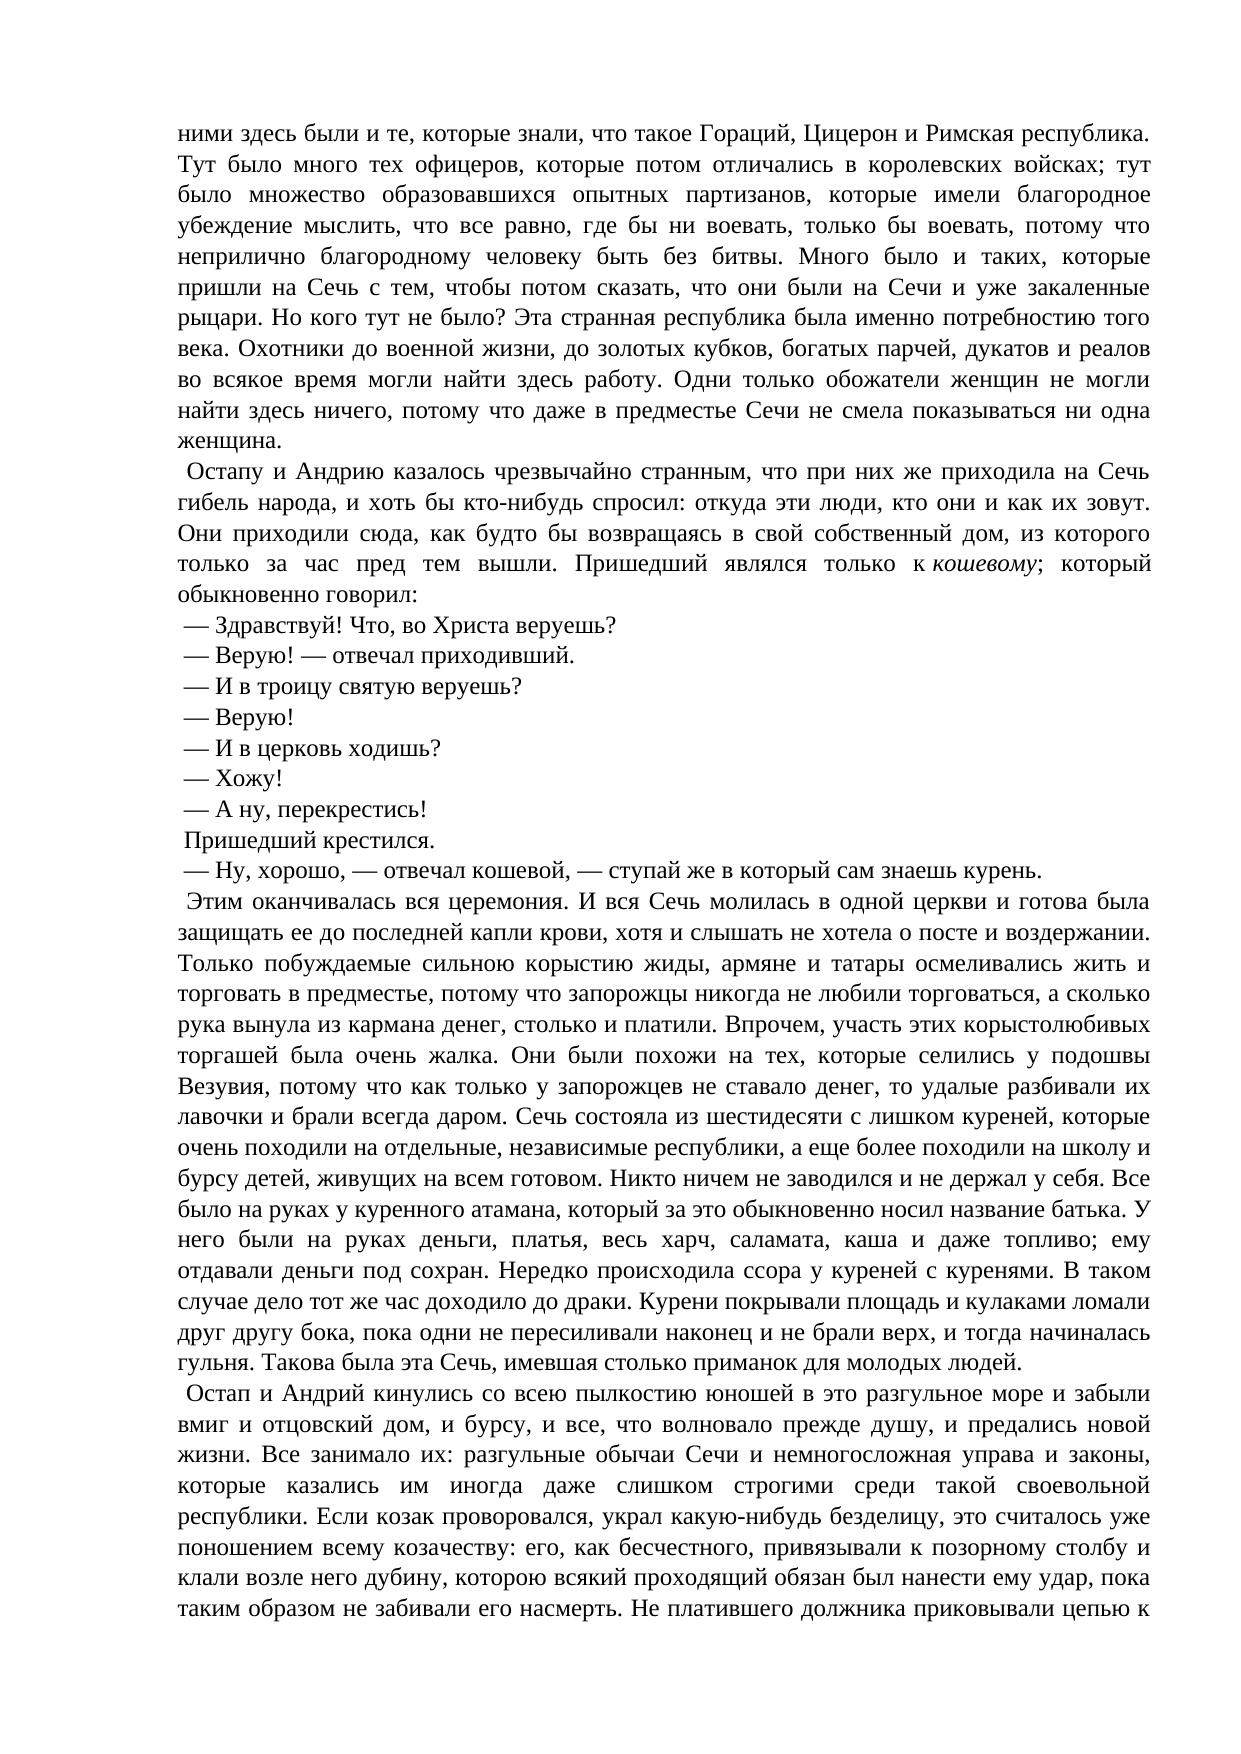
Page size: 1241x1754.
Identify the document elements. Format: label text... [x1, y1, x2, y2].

text — А ну, перекрестись! [177, 794, 1152, 823]
text — Ну, хорошо, — отвечал кошевой, — ступай же в который сам знаешь курень. [177, 856, 1152, 884]
text Остапу и Андрию казалось чрезвычайно странным, что при них же приходила на Сечь гибель народа, и хоть бы кто-нибудь спросил: откуда эти люди, кто они и как их зовут. Они приходили сюда, как будто бы возвращаясь в свой собственный дом, из которого только за час пред тем вышли. Пришедший являлся только к кошевому; который обыкновенно говорил: [177, 456, 1152, 608]
text Остап и Андрий кинулись со всею пылкостию юношей в это разгульное море и забыли вмиг и отцовский дом, и бурсу, и все, что волновало прежде душу, и предались новой жизни. Все занимало их: разгульные обычаи Сечи и немногосложная управа и законы, которые казались им иногда даже слишком строгими среди такой своевольной республики. Если козак проворовался, украл какую-нибудь безделицу, это считалось уже поношением всему козачеству: его, как бесчестного, привязывали к позорному столбу и клали возле него дубину, которою всякий проходящий обязан был нанести ему удар, пока таким образом не забивали его насмерть. Не платившего должника приковывали цепью к [177, 1378, 1152, 1622]
text — И в церковь ходишь? [177, 733, 1152, 761]
text ними здесь были и те, которые знали, что такое Гораций, Цицерон и Римская республика. Тут было много тех офицеров, которые потом отличались в королевских войсках; тут было множество образовавшихся опытных партизанов, которые имели благородное убеждение мыслить, что все равно, где бы ни воевать, только бы воевать, потому что неприлично благородному человеку быть без битвы. Много было и таких, которые пришли на Сечь с тем, чтобы потом сказать, что они были на Сечи и уже закаленные рыцари. Но кого тут не было? Эта странная республика была именно потребностию того века. Охотники до военной жизни, до золотых кубков, богатых парчей, дукатов и реалов во всякое время могли найти здесь работу. Одни только обожатели женщин не могли найти здесь ничего, потому что даже в предместье Сечи не смела показываться ни одна женщина. [177, 118, 1152, 454]
text — Верую! [177, 702, 1152, 731]
text — Здравствуй! Что, во Христа веруешь? [177, 610, 1152, 638]
text — И в троицу святую веруешь? [177, 671, 1152, 700]
text Пришедший крестился. [177, 825, 1152, 854]
text Этим оканчивалась вся церемония. И вся Сечь молилась в одной церкви и готова была защищать ее до последней капли крови, хотя и слышать не хотела о посте и воздержании. Только побуждаемые сильною корыстию жиды, армяне и татары осмеливались жить и торговать в предместье, потому что запорожцы никогда не любили торговаться, а сколько рука вынула из кармана денег, столько и платили. Впрочем, участь этих корыстолюбивых торгашей была очень жалка. Они были похожи на тех, которые селились у подошвы Везувия, потому что как только у запорожцев не ставало денег, то удалые разбивали их лавочки и брали всегда даром. Сечь состояла из шестидесяти с лишком куреней, которые очень походили на отдельные, независимые республики, а еще более походили на школу и бурсу детей, живущих на всем готовом. Никто ничем не заводился и не держал у себя. Все было на руках у куренного атамана, который за это обыкновенно носил название батька. У него были на руках деньги, платья, весь харч, саламата, каша и даже топливо; ему отдавали деньги под сохран. Нередко происходила ссора у куреней с куренями. В таком случае дело тот же час доходило до драки. Курени покрывали площадь и кулаками ломали друг другу бока, пока одни не пересиливали наконец и не брали верх, и тогда начиналась гульня. Такова была эта Сечь, имевшая столько приманок для молодых людей. [177, 886, 1152, 1376]
text — Верую! — отвечал приходивший. [177, 641, 1152, 669]
text — Хожу! [177, 763, 1152, 792]
